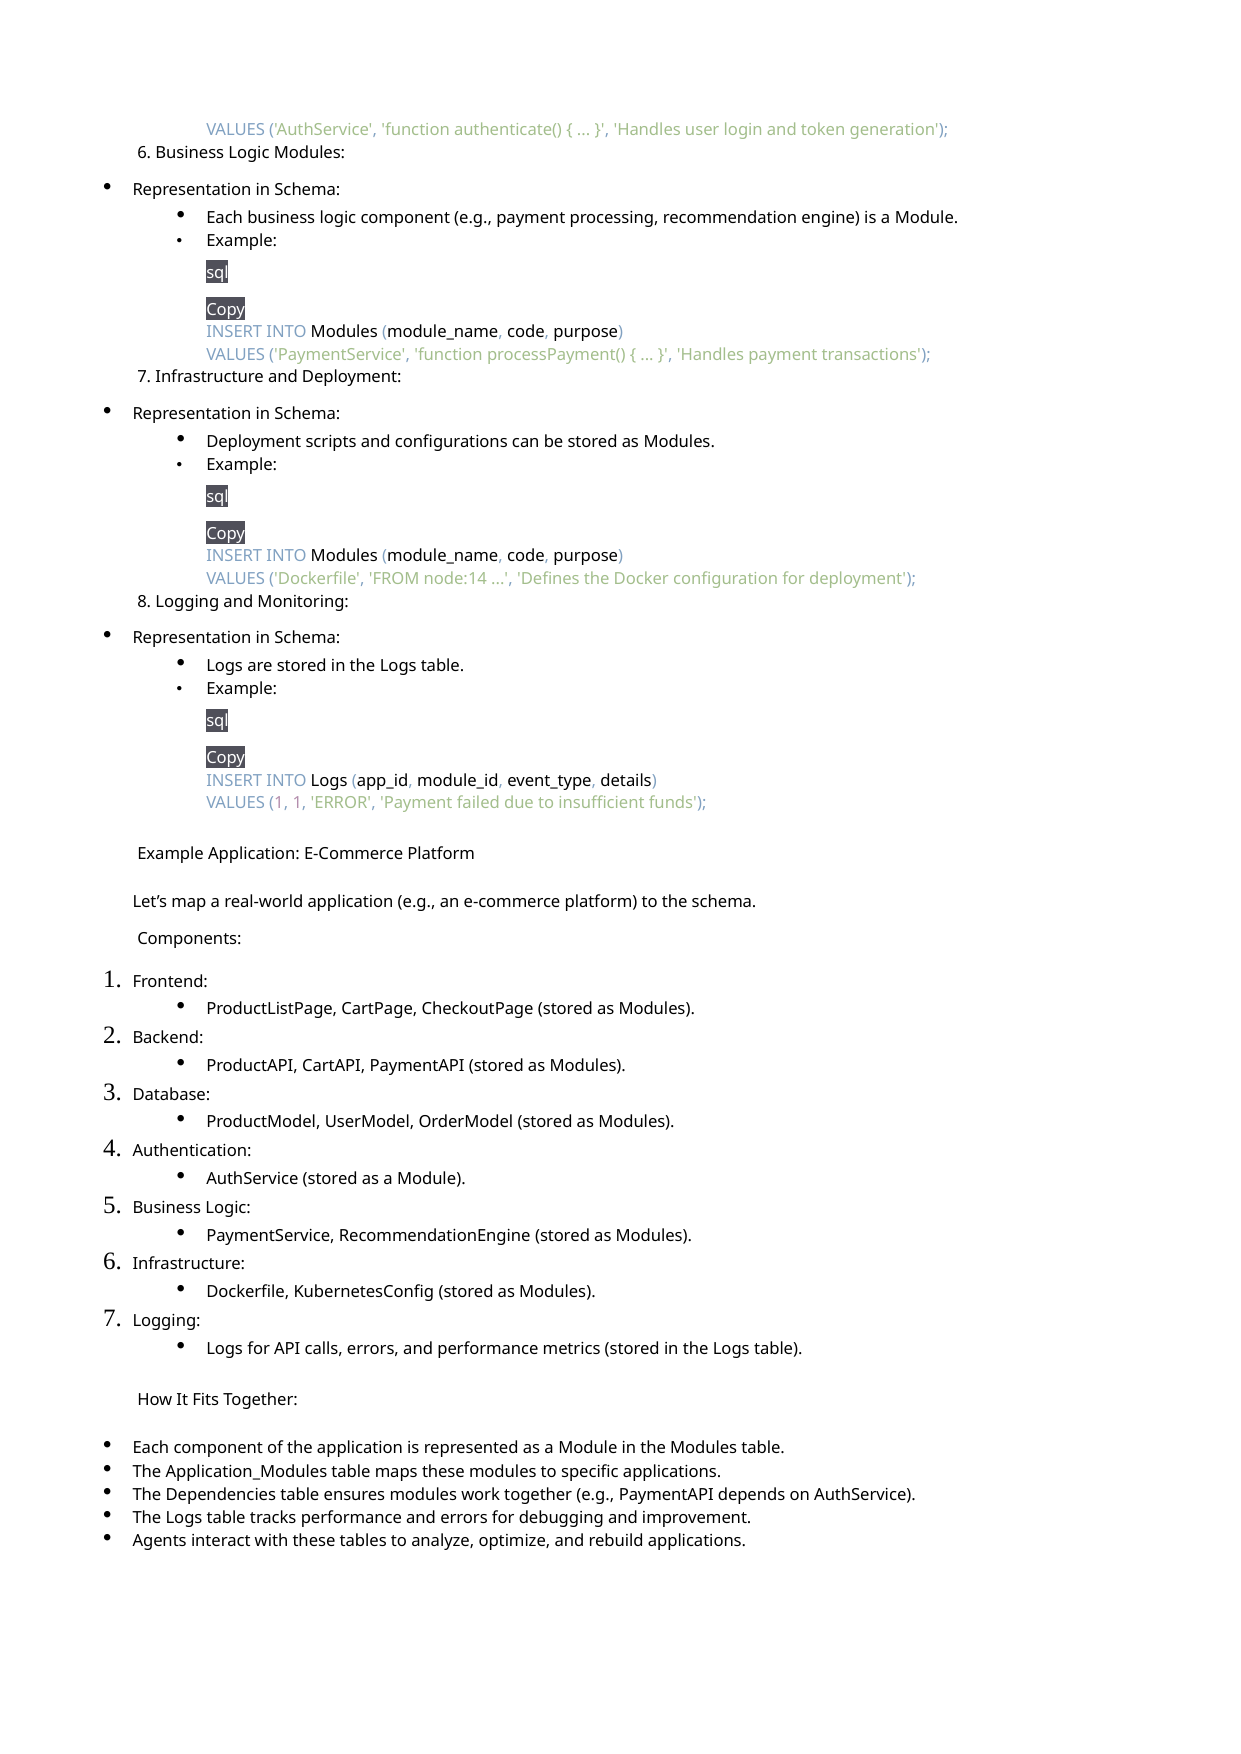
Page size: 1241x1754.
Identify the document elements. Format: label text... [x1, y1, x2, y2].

list Agents interact with these tables to analyze, optimize, and rebuild applications. [118, 1529, 1122, 1552]
list Representation in Schema: [118, 177, 1122, 201]
list Backend: [118, 1020, 1122, 1049]
list Representation in Schema: [118, 626, 1122, 649]
list sql [176, 260, 1122, 283]
subtitle Example Application: E-Commerce Platform [137, 842, 1122, 865]
list ProductListPage, CartPage, CheckoutPage (stored as Modules). [176, 997, 1122, 1020]
list Each business logic component (e.g., payment processing, recommendation engine) is a Module. [176, 205, 1122, 228]
subtitle 6. Business Logic Modules: [137, 141, 1122, 163]
list Copy [176, 521, 1122, 544]
list VALUES ('PaymentService', 'function processPayment() { ... }', 'Handles payment transactions'); [176, 342, 1122, 365]
list INSERT INTO Logs (app_id, module_id, event_type, details) [176, 768, 1122, 791]
subtitle Components: [137, 927, 1122, 949]
list The Application_Modules table maps these modules to specific applications. [118, 1459, 1122, 1482]
list Representation in Schema: [118, 402, 1122, 425]
list sql [176, 485, 1122, 507]
list ProductAPI, CartAPI, PaymentAPI (stored as Modules). [176, 1054, 1122, 1077]
list INSERT INTO Modules (module_name, code, purpose) [176, 320, 1122, 342]
list VALUES ('AuthService', 'function authenticate() { ... }', 'Handles user login and token generation'); [176, 118, 1122, 141]
list Infrastructure: [118, 1246, 1122, 1275]
subtitle 7. Infrastructure and Deployment: [137, 365, 1122, 388]
list Example: [176, 677, 1122, 699]
list Example: [176, 453, 1122, 475]
list VALUES (1, 1, 'ERROR', 'Payment failed due to insufficient funds'); [176, 791, 1122, 813]
list Dockerfile, KubernetesConfig (stored as Modules). [176, 1280, 1122, 1303]
list Deployment scripts and configurations can be stored as Modules. [176, 429, 1122, 453]
subtitle 8. Logging and Monitoring: [137, 589, 1122, 612]
list PaymentService, RecommendationEngine (stored as Modules). [176, 1223, 1122, 1246]
list ProductModel, UserModel, OrderModel (stored as Modules). [176, 1110, 1122, 1133]
list Example: [176, 228, 1122, 251]
list sql [176, 709, 1122, 732]
list Frontend: [118, 964, 1122, 992]
list Logging: [118, 1303, 1122, 1332]
list Authentication: [118, 1133, 1122, 1162]
list Logs for API calls, errors, and performance metrics (stored in the Logs table). [176, 1336, 1122, 1359]
list The Logs table tracks performance and errors for debugging and improvement. [118, 1506, 1122, 1529]
list The Dependencies table ensures modules work together (e.g., PaymentAPI depends on AuthService). [118, 1482, 1122, 1506]
list Copy [176, 297, 1122, 320]
list Logs are stored in the Logs table. [176, 654, 1122, 677]
text Let’s map a real-world application (e.g., an e-commerce platform) to the schema. [132, 890, 1122, 913]
list INSERT INTO Modules (module_name, code, purpose) [176, 544, 1122, 567]
list Each component of the application is represented as a Module in the Modules table. [118, 1436, 1122, 1459]
list VALUES ('Dockerfile', 'FROM node:14 ...', 'Defines the Docker configuration for deployment'); [176, 567, 1122, 589]
subtitle How It Fits Together: [137, 1388, 1122, 1411]
list Copy [176, 746, 1122, 768]
list Database: [118, 1077, 1122, 1106]
list Business Logic: [118, 1190, 1122, 1219]
list AuthService (stored as a Module). [176, 1167, 1122, 1190]
